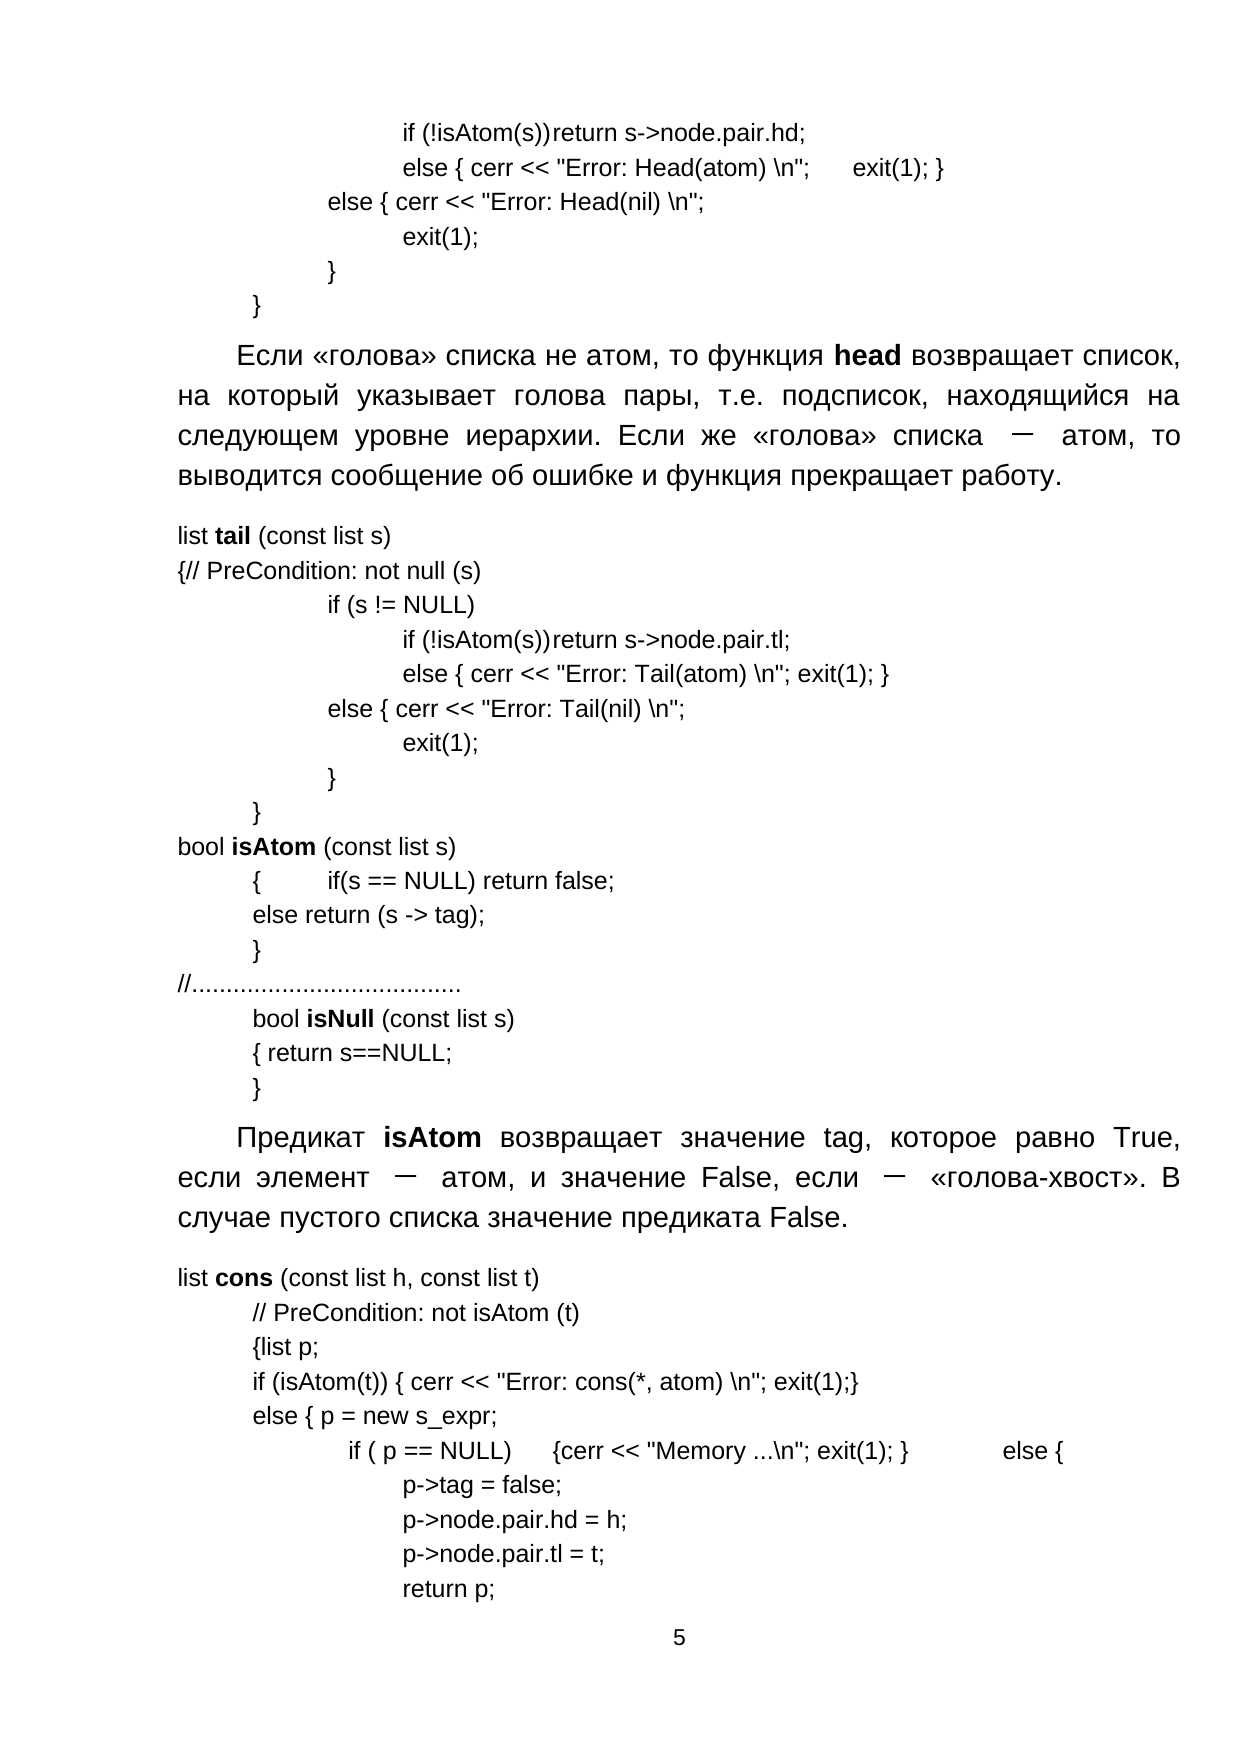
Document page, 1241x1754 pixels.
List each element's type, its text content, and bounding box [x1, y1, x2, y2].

text else { cerr << "Error: Head(nil) \n"; [177, 187, 1181, 216]
text if ( p == NULL) {cerr << "Memory ...\n"; exit(1); } else { [177, 1436, 1181, 1464]
text //....................................... [177, 969, 1181, 998]
text if (isAtom(t)) { cerr << "Error: cons(*, atom) \n"; exit(1);} [177, 1367, 1181, 1396]
text } [177, 256, 1181, 285]
text // PreCondition: not isAtom (t) [177, 1298, 1181, 1327]
text Предикат isAtom возвращает значение tag, которое равно True, если элемент － атом, и значение False, если － «голова-хвост». В случае пустого списка значение предиката False. [177, 1120, 1181, 1234]
text p->node.pair.hd = h; [177, 1505, 1181, 1533]
text p->tag = false; [177, 1470, 1181, 1499]
text else { cerr << "Error: Tail(nil) \n"; [177, 694, 1181, 722]
text bool isAtom (const list s) [177, 832, 1181, 860]
text else { cerr << "Error: Head(atom) \n"; exit(1); } [177, 153, 1181, 181]
text exit(1); [177, 222, 1181, 250]
text else { p = new s_expr; [177, 1401, 1181, 1430]
text if (!isAtom(s)) return s->node.pair.tl; [177, 625, 1181, 653]
text return p; [177, 1574, 1181, 1602]
text { return s==NULL; [177, 1038, 1181, 1067]
text if (!isAtom(s)) return s->node.pair.hd; [177, 118, 1181, 147]
text else return (s -> tag); [177, 901, 1181, 929]
text {// PreCondition: not null (s) [177, 556, 1181, 584]
text else { cerr << "Error: Tail(atom) \n"; exit(1); } [177, 659, 1181, 688]
text Если «голова» списка не атом, то функция head возвращает список, на который указывает голова пары, т.е. подсписок, находящийся на следующем уровне иерархии. Если же «голова» списка － атом, то выводится сообщение об ошибке и функция прекращает работу. [177, 337, 1181, 492]
text if (s != NULL) [177, 590, 1181, 619]
text } [177, 763, 1181, 791]
text } [177, 935, 1181, 964]
text list cons (const list h, const list t) [177, 1263, 1181, 1292]
text { if(s == NULL) return false; [177, 866, 1181, 895]
text {list p; [177, 1332, 1181, 1361]
text } [177, 1073, 1181, 1102]
text p->node.pair.tl = t; [177, 1539, 1181, 1568]
text bool isNull (const list s) [177, 1004, 1181, 1033]
text list tail (const list s) [177, 521, 1181, 550]
text } [177, 291, 1181, 319]
text } [177, 797, 1181, 826]
text exit(1); [177, 728, 1181, 757]
